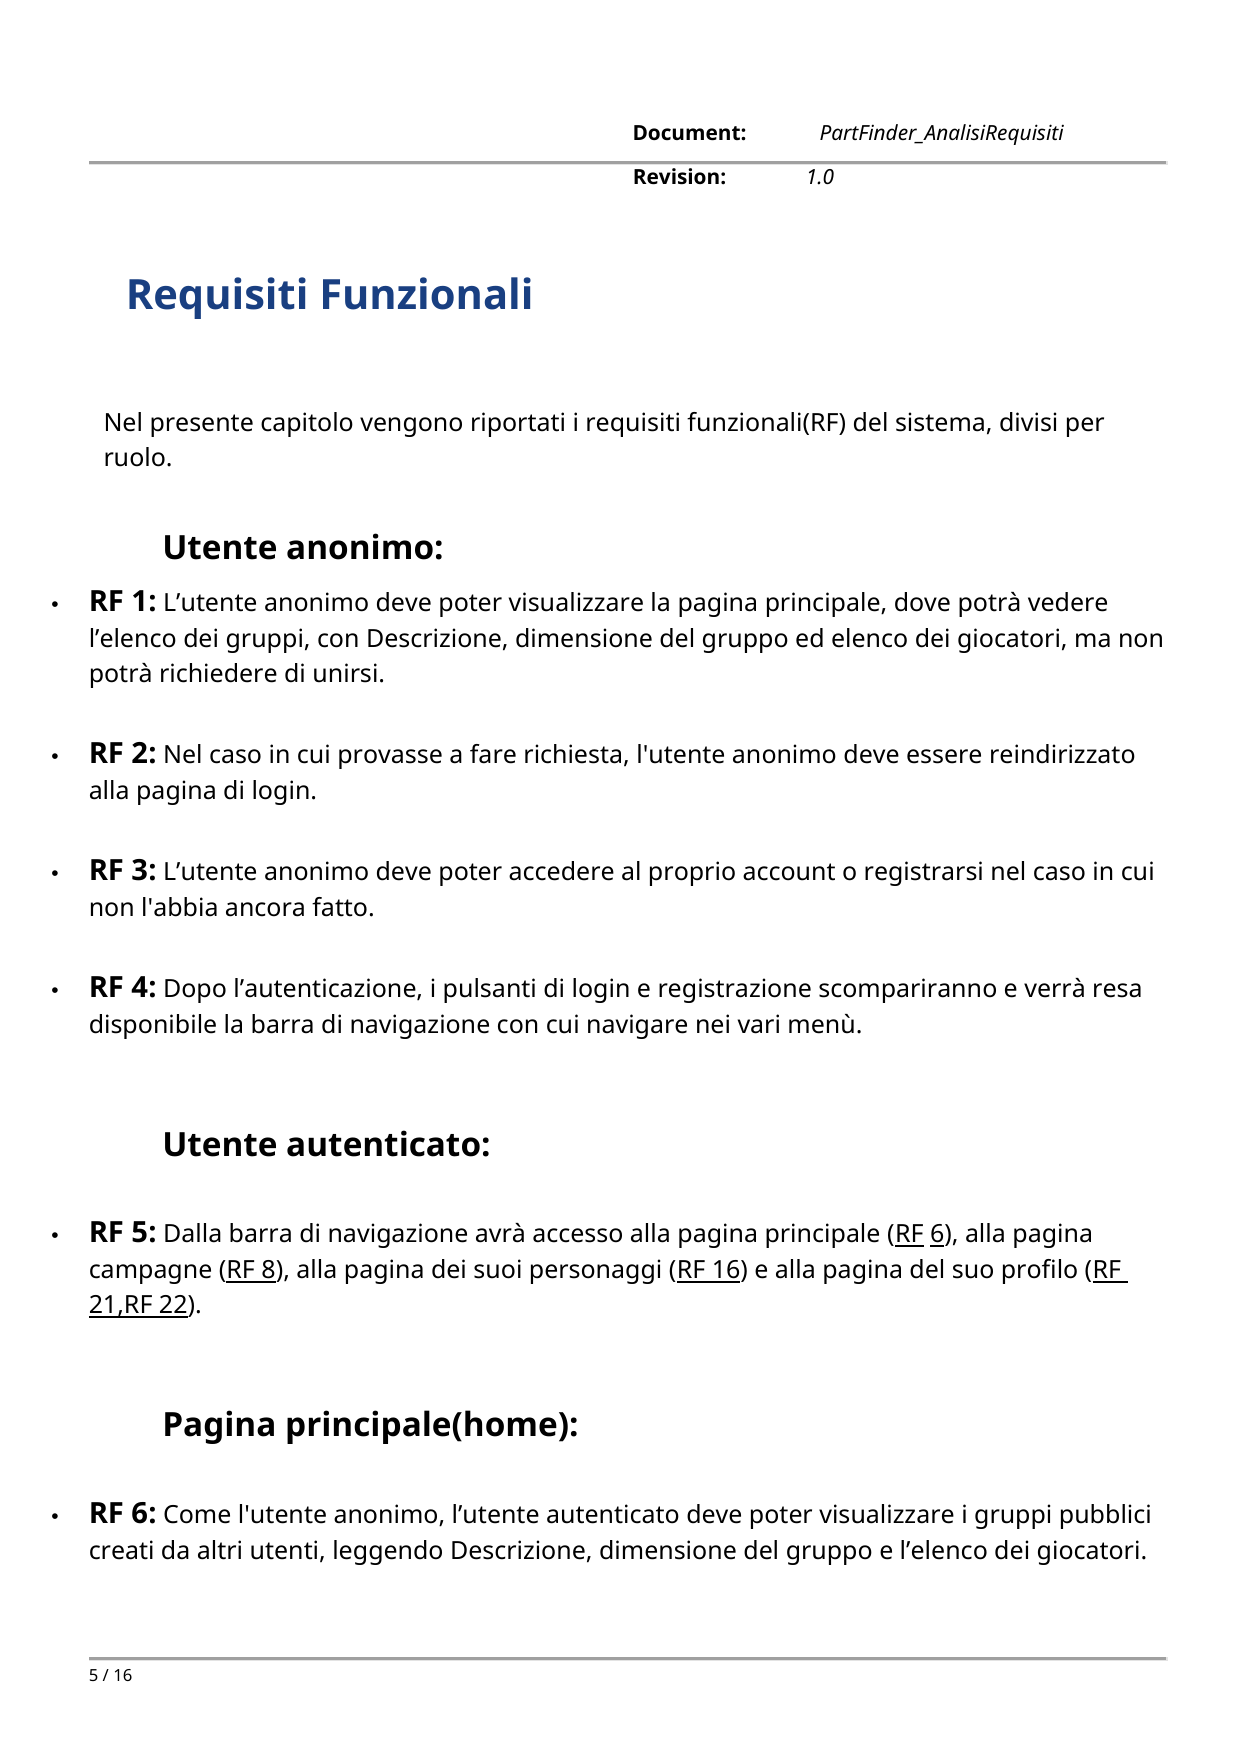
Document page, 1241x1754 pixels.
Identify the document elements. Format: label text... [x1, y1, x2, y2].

list RF 3: L’utente anonimo deve poter accedere al proprio account o registrarsi nel caso in cui non l'abbia ancora fatto. [51, 849, 1170, 924]
list RF 4: Dopo l’autenticazione, i pulsanti di login e registrazione scompariranno e verrà resa disponibile la barra di navigazione con cui navigare nei vari menù. [51, 966, 1170, 1041]
text Pagina principale(home): [162, 1401, 1177, 1446]
list RF 2: Nel caso in cui provasse a fare richiesta, l'utente anonimo deve essere reindirizzato alla pagina di login. [51, 732, 1170, 807]
list RF 5: Dalla barra di navigazione avrà accesso alla pagina principale (RF 6), alla pagina campagne (RF 8), alla pagina dei suoi personaggi (RF 16) e alla pagina del suo profilo (RF 21,RF 22). [51, 1212, 1170, 1321]
text Utente anonimo: [162, 523, 1177, 569]
text Nel presente capitolo vengono riportati i requisiti funzionali(RF) del sistema, divisi per ruolo. [103, 404, 1170, 473]
list RF 1: L’utente anonimo deve poter visualizzare la pagina principale, dove potrà vedere l’elenco dei gruppi, con Descrizione, dimensione del gruppo ed elenco dei giocatori, ma non potrà richiedere di unirsi. [51, 580, 1170, 690]
text Utente autenticato: [162, 1121, 1177, 1166]
list RF 6: Come l'utente anonimo, l’utente autenticato deve poter visualizzare i gruppi pubblici creati da altri utenti, leggendo Descrizione, dimensione del gruppo e l’elenco dei giocatori. [51, 1492, 1170, 1567]
subtitle Requisiti Funzionali [126, 264, 1177, 321]
